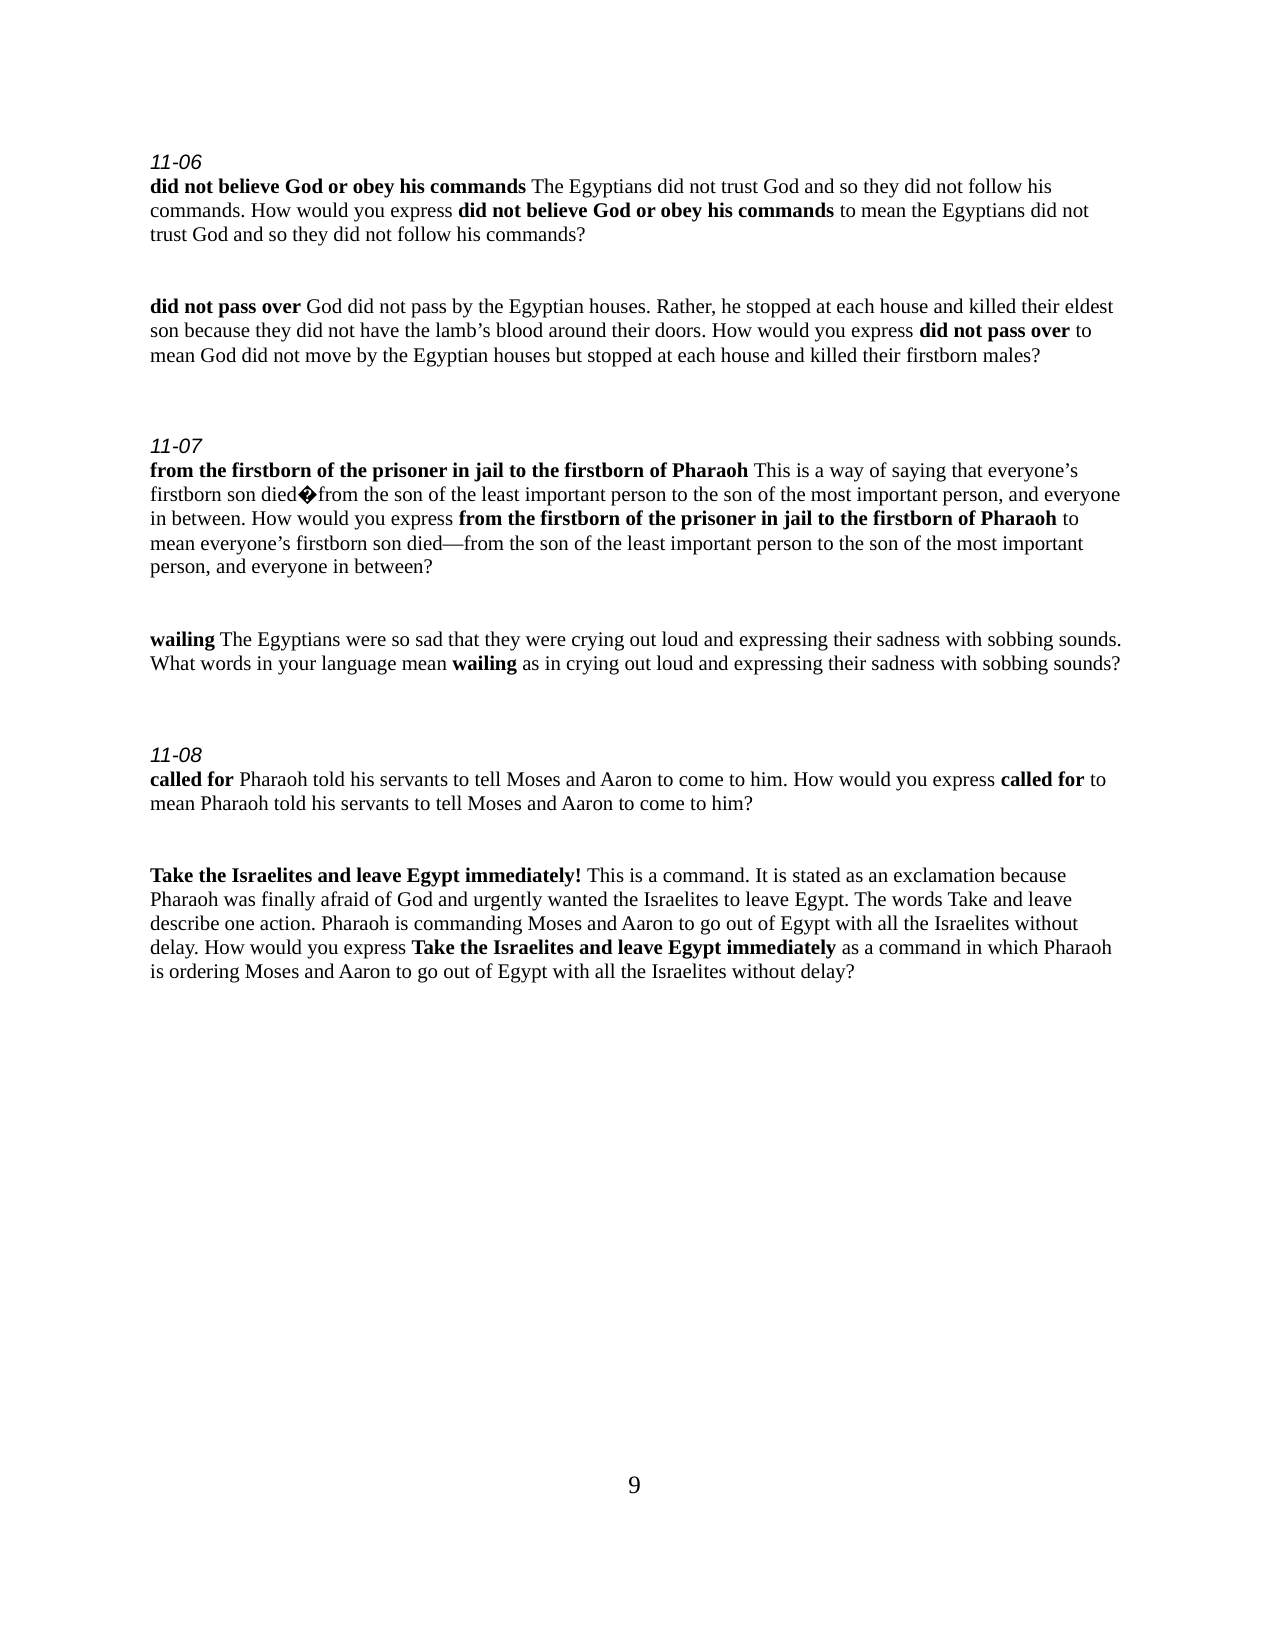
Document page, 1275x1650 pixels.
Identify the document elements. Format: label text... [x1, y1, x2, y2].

subtitle 11-07 [150, 434, 1125, 458]
text Take the Israelites and leave Egypt immediately! This is a command. It is stated as an exclamation because Pharaoh was finally afraid of God and urgently wanted the Israelites to leave Egypt. The words Take and leave describe one action. Pharaoh is commanding Moses and Aaron to go out of Egypt with all the Israelites without delay. How would you express Take the Israelites and leave Egypt immediately as a command in which Pharaoh is ordering Moses and Aaron to go out of Egypt with all the Israelites without delay? [150, 863, 1125, 983]
text called for Pharaoh told his servants to tell Moses and Aaron to come to him. How would you express called for to mean Pharaoh told his servants to tell Moses and Aaron to come to him? [150, 767, 1125, 815]
text did not pass over God did not pass by the Egyptian houses. Rather, he stopped at each house and killed their eldest son because they did not have the lamb’s blood around their doors. How would you express did not pass over to mean God did not move by the Egyptian houses but stopped at each house and killed their firstborn males? [150, 294, 1125, 367]
subtitle 11-08 [150, 743, 1125, 767]
text did not believe God or obey his commands The Egyptians did not trust God and so they did not follow his commands. How would you express did not believe God or obey his commands to mean the Egyptians did not trust God and so they did not follow his commands? [150, 174, 1125, 246]
text wailing The Egyptians were so sad that they were crying out loud and expressing their sadness with sobbing sounds. What words in your language mean wailing as in crying out loud and expressing their sadness with sobbing sounds? [150, 627, 1125, 675]
subtitle 11-06 [150, 150, 1125, 174]
text from the firstborn of the prisoner in jail to the firstborn of Pharaoh This is a way of saying that everyone’s firstborn son died�from the son of the least important person to the son of the most important person, and everyone in between. How would you express from the firstborn of the prisoner in jail to the firstborn of Pharaoh to mean everyone’s firstborn son died—from the son of the least important person to the son of the most important person, and everyone in between? [150, 458, 1125, 578]
